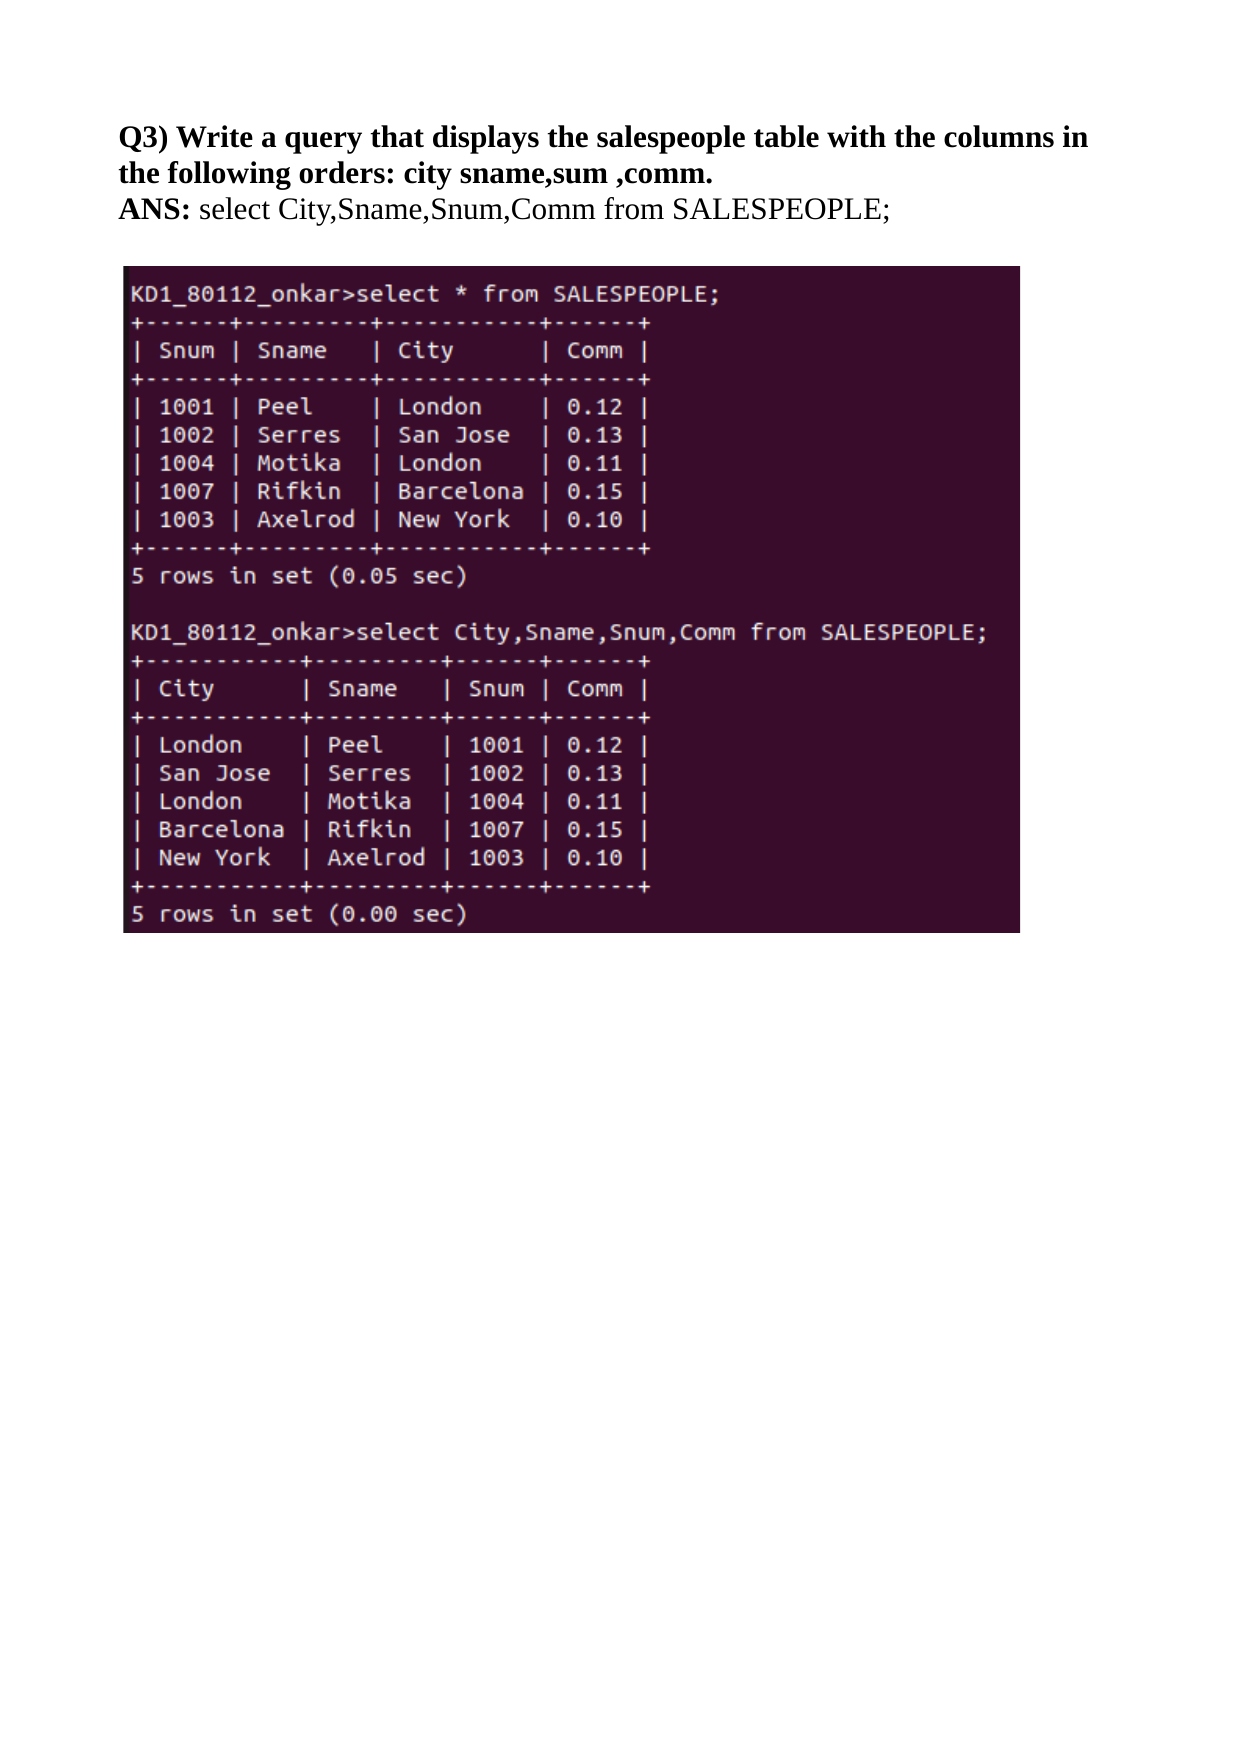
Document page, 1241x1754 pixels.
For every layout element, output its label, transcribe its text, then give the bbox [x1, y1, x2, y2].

picture [123, 266, 1020, 933]
text Q3) Write a query that displays the salespeople table with the columns in the following orders: city sname,sum ,comm. [118, 118, 1122, 190]
text ANS: select City,Sname,Snum,Comm from SALESPEOPLE; [118, 190, 1122, 226]
